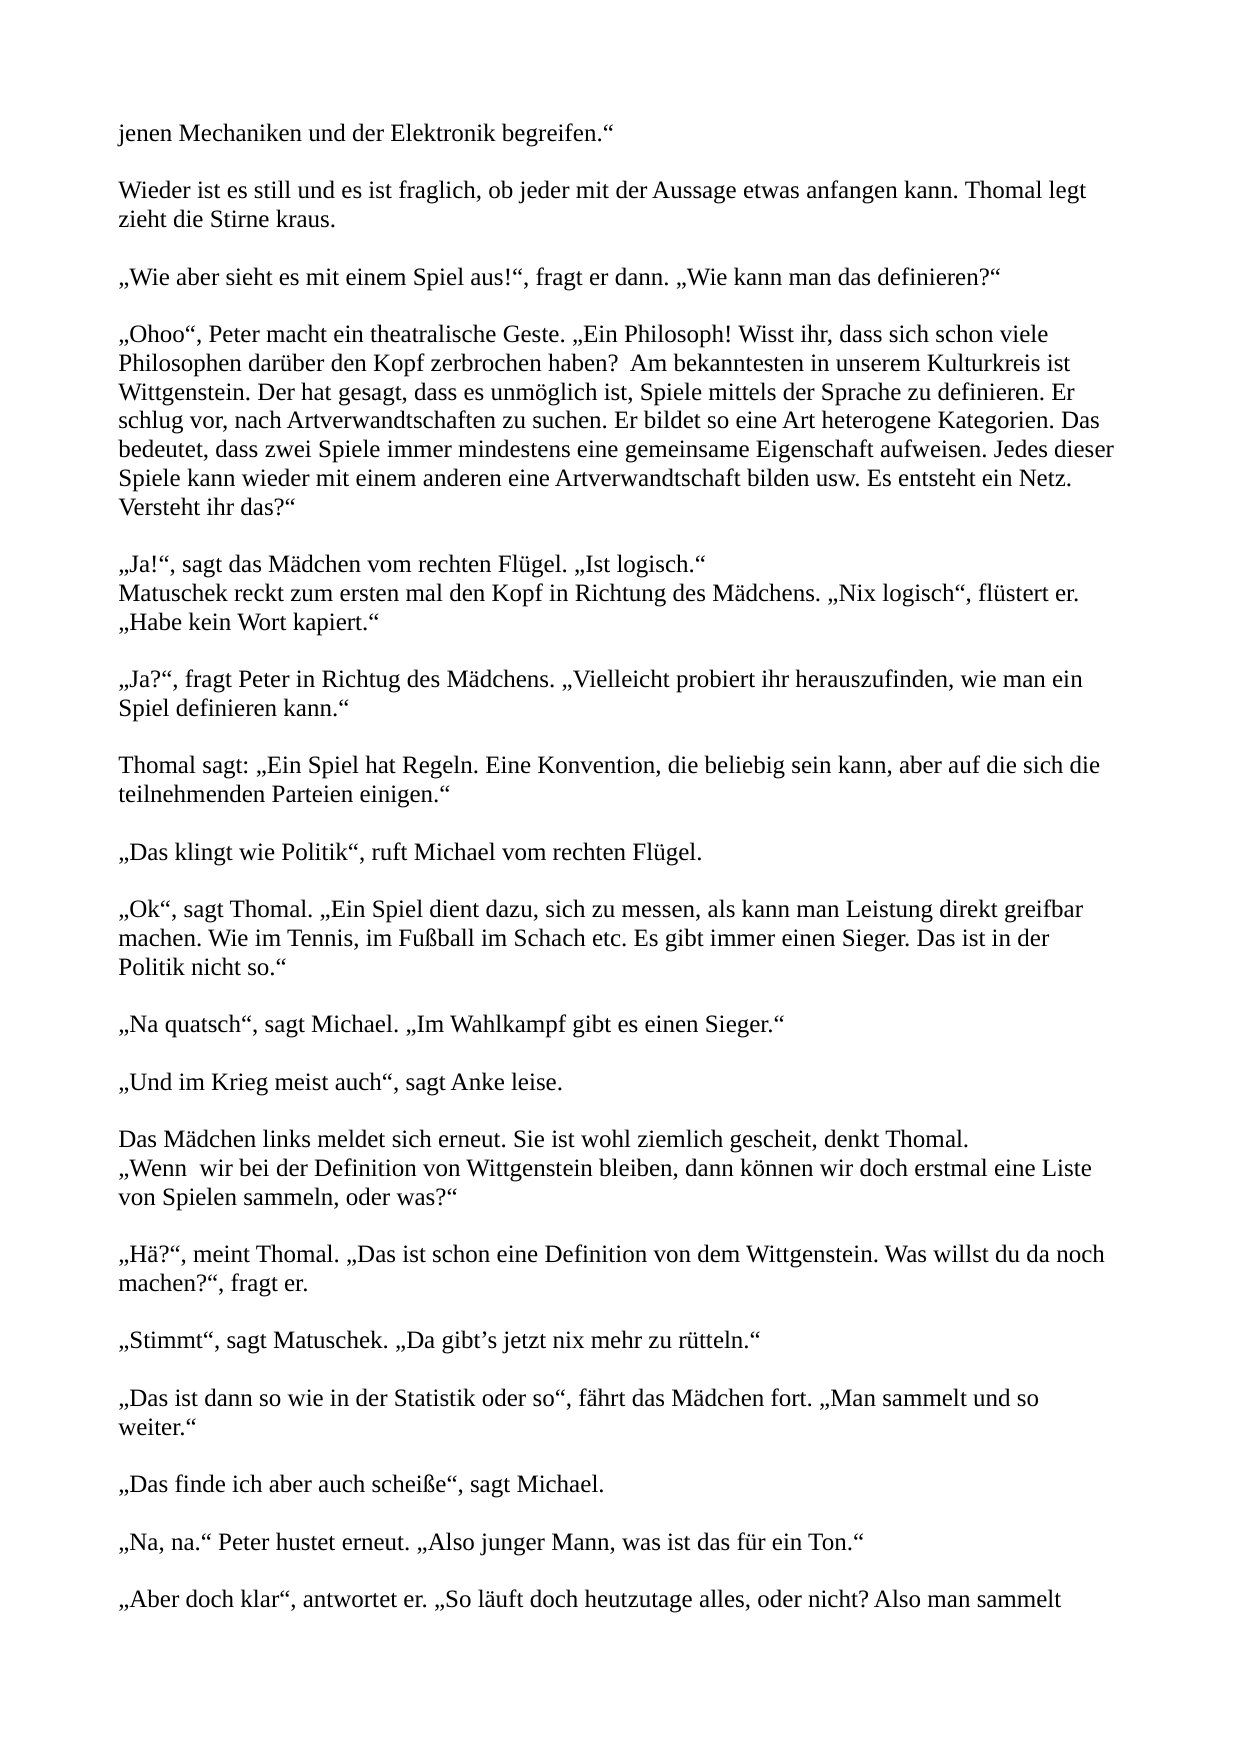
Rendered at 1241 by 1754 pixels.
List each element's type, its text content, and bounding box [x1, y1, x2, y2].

text „Ohoo“, Peter macht ein theatralische Geste. „Ein Philosoph! Wisst ihr, dass sich schon viele Philosophen darüber den Kopf zerbrochen haben? Am bekanntesten in unserem Kulturkreis ist Wittgenstein. Der hat gesagt, dass es unmöglich ist, Spiele mittels der Sprache zu definieren. Er schlug vor, nach Artverwandtschaften zu suchen. Er bildet so eine Art heterogene Kategorien. Das bedeutet, dass zwei Spiele immer mindestens eine gemeinsame Eigenschaft aufweisen. Jedes dieser Spiele kann wieder mit einem anderen eine Artverwandtschaft bilden usw. Es entsteht ein Netz. Versteht ihr das?“ [118, 319, 1122, 521]
text „Aber doch klar“, antwortet er. „So läuft doch heutzutage alles, oder nicht? Also man sammelt [118, 1584, 1122, 1613]
text „Hä?“, meint Thomal. „Das ist schon eine Definition von dem Wittgenstein. Was willst du da noch machen?“, fragt er. [118, 1239, 1122, 1297]
text „Ok“, sagt Thomal. „Ein Spiel dient dazu, sich zu messen, als kann man Leistung direkt greifbar machen. Wie im Tennis, im Fußball im Schach etc. Es gibt immer einen Sieger. Das ist in der Politik nicht so.“ [118, 894, 1122, 981]
text „Das klingt wie Politik“, ruft Michael vom rechten Flügel. [118, 837, 1122, 866]
text Thomal sagt: „Ein Spiel hat Regeln. Eine Konvention, die beliebig sein kann, aber auf die sich die teilnehmenden Parteien einigen.“ [118, 751, 1122, 808]
text „Und im Krieg meist auch“, sagt Anke leise. [118, 1067, 1122, 1096]
text „Na quatsch“, sagt Michael. „Im Wahlkampf gibt es einen Sieger.“ [118, 1009, 1122, 1038]
text Matuschek reckt zum ersten mal den Kopf in Richtung des Mädchens. „Nix logisch“, flüstert er. „Habe kein Wort kapiert.“ [118, 578, 1122, 636]
text „Ja?“, fragt Peter in Richtug des Mädchens. „Vielleicht probiert ihr herauszufinden, wie man ein Spiel definieren kann.“ [118, 664, 1122, 722]
text „Na, na.“ Peter hustet erneut. „Also junger Mann, was ist das für ein Ton.“ [118, 1527, 1122, 1556]
text „Stimmt“, sagt Matuschek. „Da gibt’s jetzt nix mehr zu rütteln.“ [118, 1326, 1122, 1354]
text „Ja!“, sagt das Mädchen vom rechten Flügel. „Ist logisch.“ [118, 549, 1122, 578]
text „Wie aber sieht es mit einem Spiel aus!“, fragt er dann. „Wie kann man das definieren?“ [118, 262, 1122, 291]
text „Das finde ich aber auch scheiße“, sagt Michael. [118, 1469, 1122, 1498]
text jenen Mechaniken und der Elektronik begreifen.“ [118, 118, 1122, 147]
text „Das ist dann so wie in der Statistik oder so“, fährt das Mädchen fort. „Man sammelt und so weiter.“ [118, 1383, 1122, 1441]
text „Wenn wir bei der Definition von Wittgenstein bleiben, dann können wir doch erstmal eine Liste von Spielen sammeln, oder was?“ [118, 1153, 1122, 1211]
text Wieder ist es still und es ist fraglich, ob jeder mit der Aussage etwas anfangen kann. Thomal legt zieht die Stirne kraus. [118, 176, 1122, 233]
text Das Mädchen links meldet sich erneut. Sie ist wohl ziemlich gescheit, denkt Thomal. [118, 1124, 1122, 1153]
